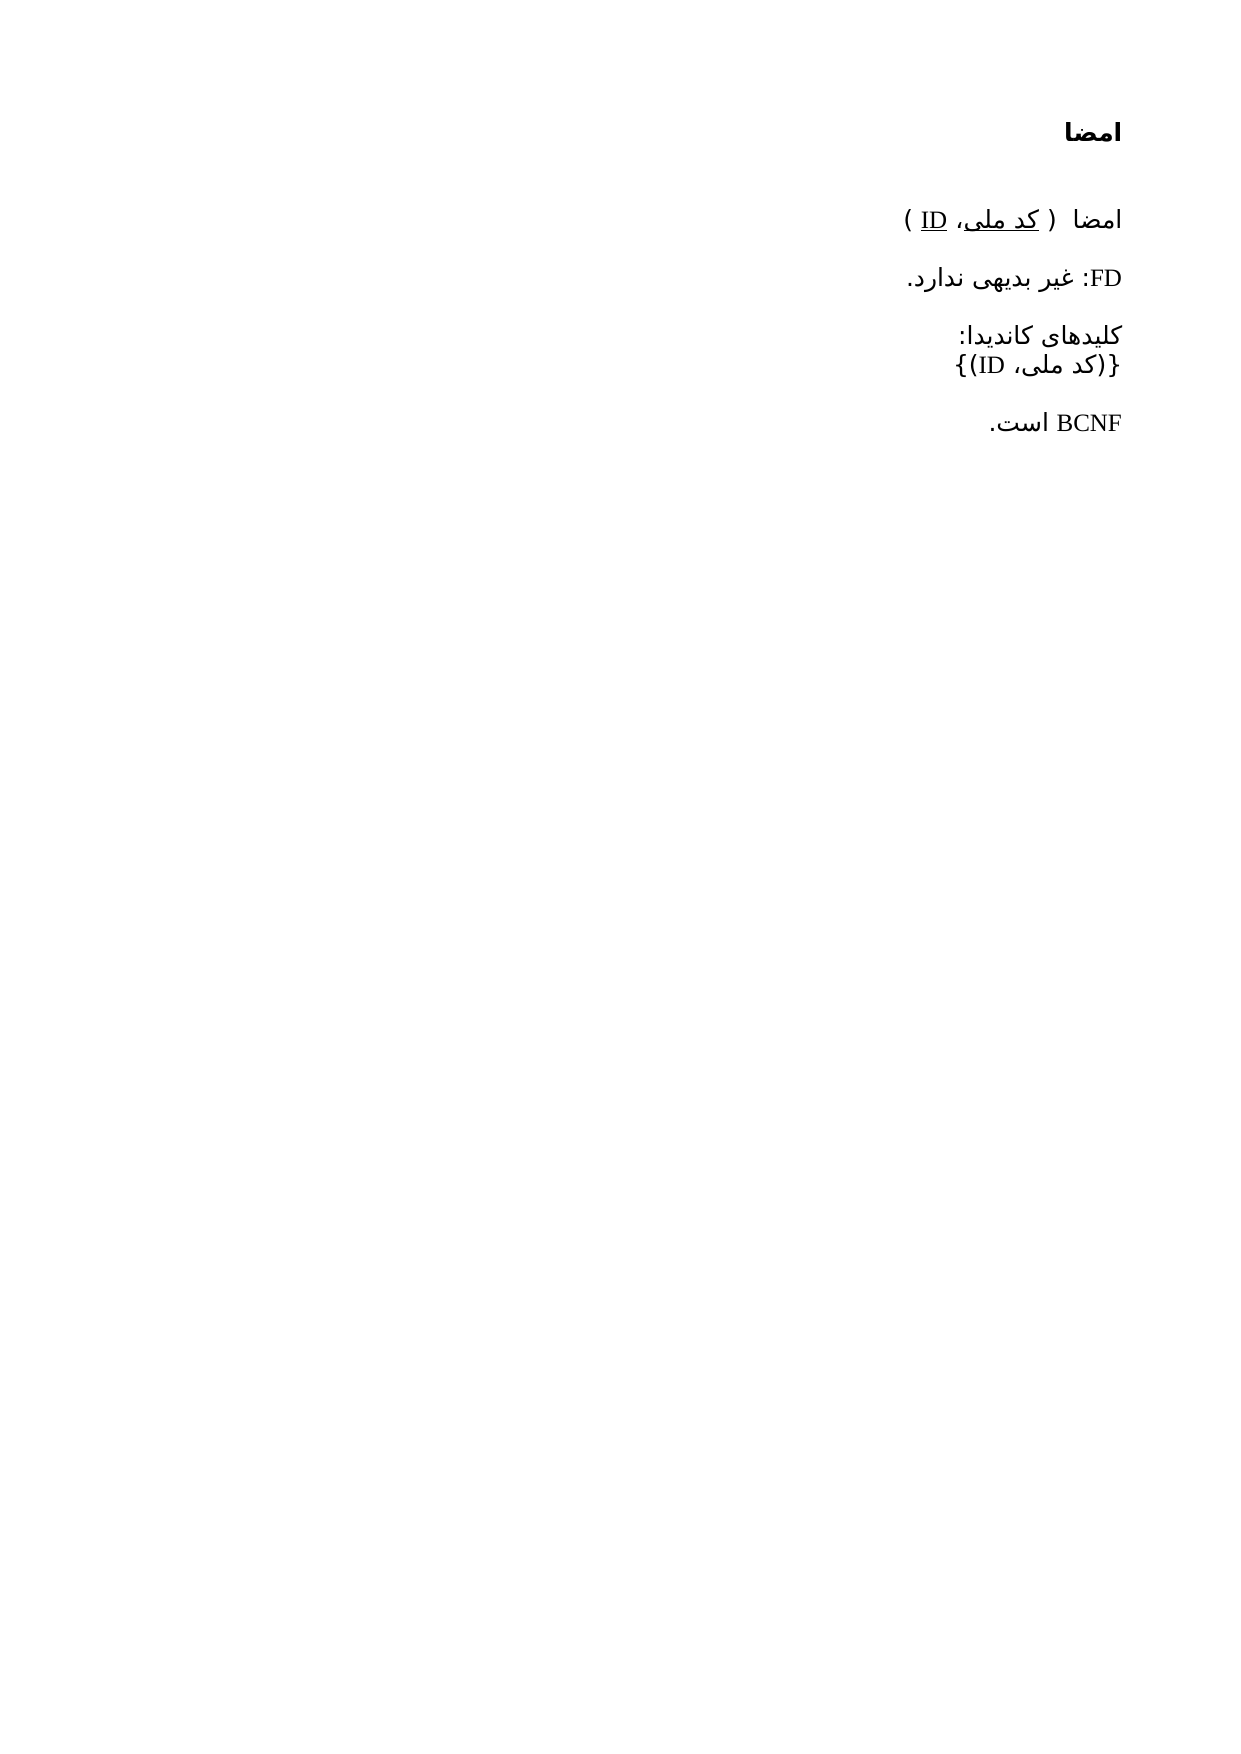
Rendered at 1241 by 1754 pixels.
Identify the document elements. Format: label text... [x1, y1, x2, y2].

text امضا [118, 118, 1122, 147]
text کلید‌های کاندیدا: [118, 321, 1122, 350]
text BCNF است. [118, 408, 1122, 437]
text FD: غیر بدیهی ندارد. [118, 263, 1122, 292]
text امضا ( کد ملی، ID ) [118, 205, 1122, 234]
text {(کد ملی، ID)} [118, 350, 1122, 379]
